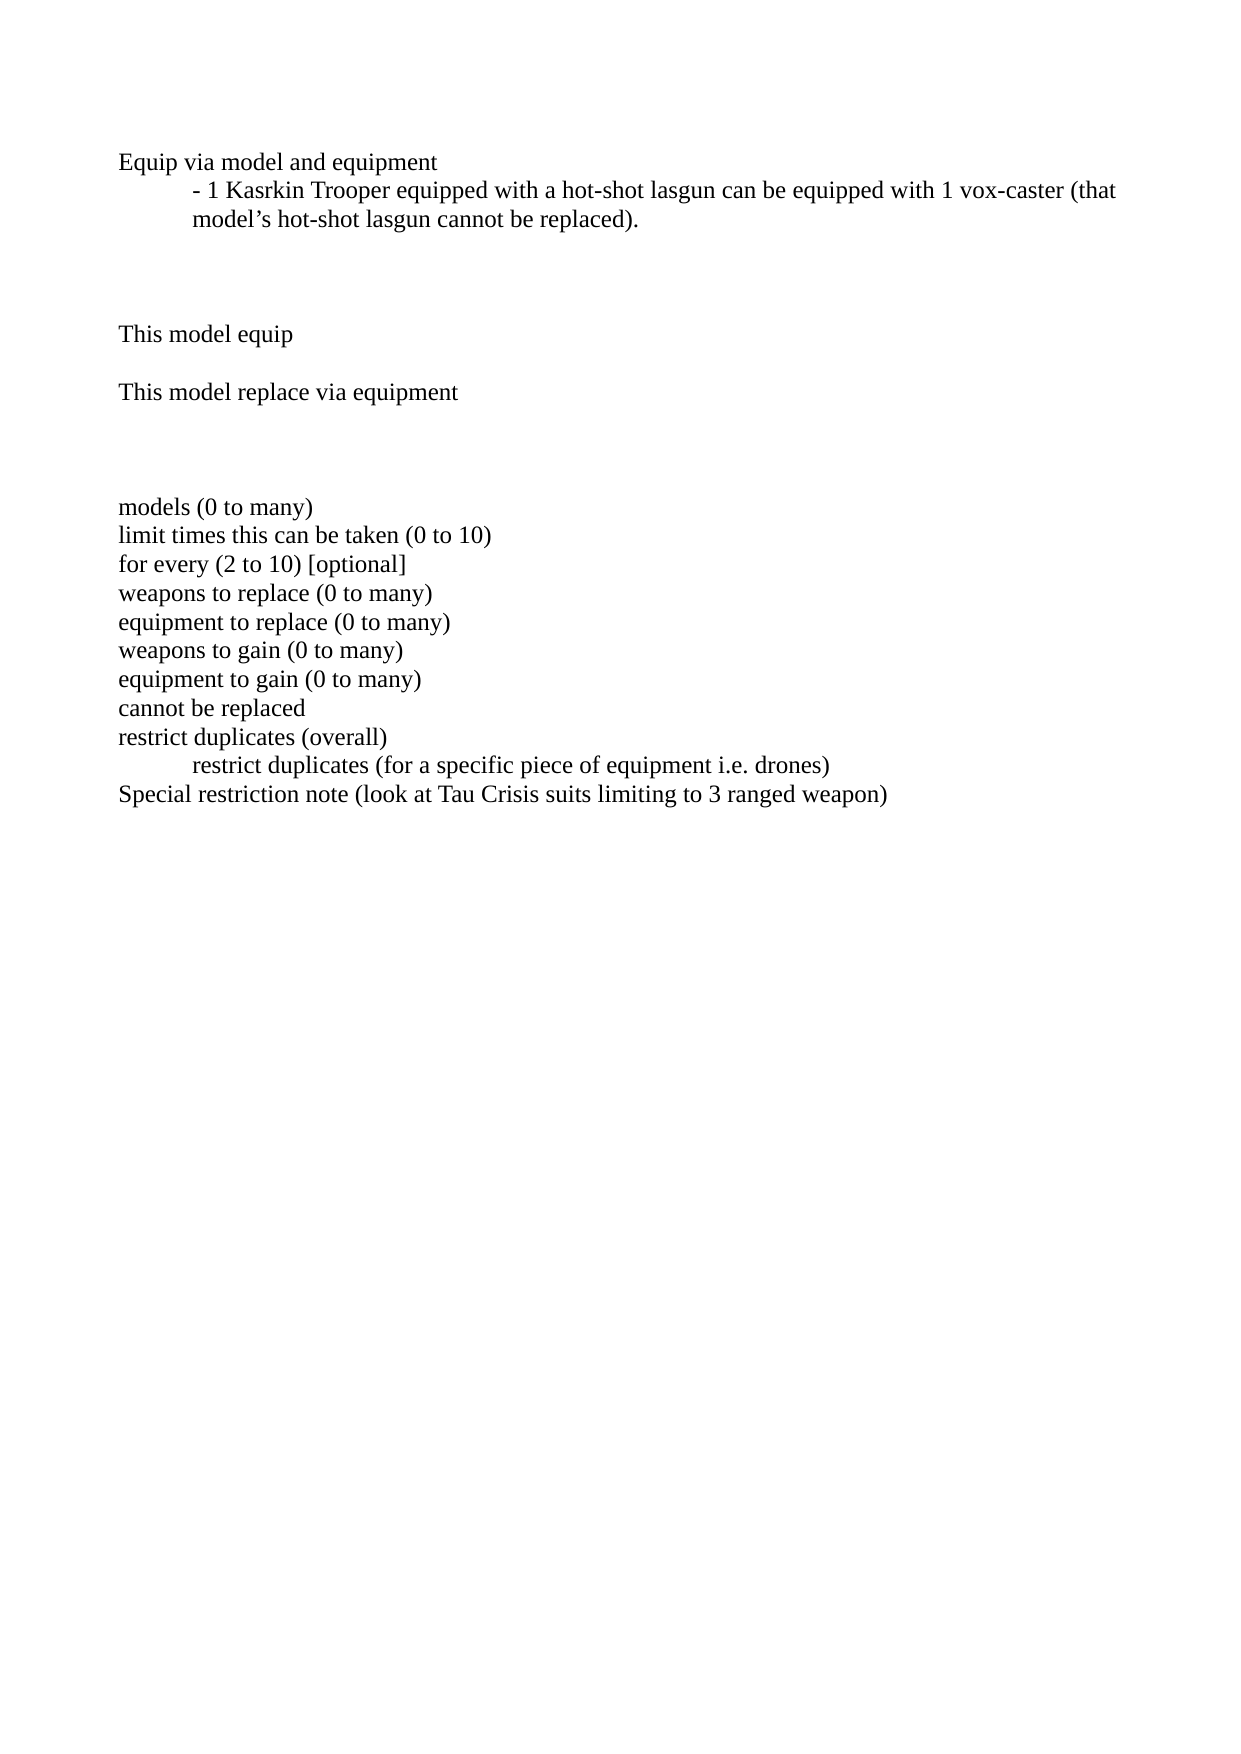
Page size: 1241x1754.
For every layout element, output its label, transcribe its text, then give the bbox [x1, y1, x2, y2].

text equipment to gain (0 to many) [118, 664, 1122, 693]
text weapons to replace (0 to many) [118, 578, 1122, 607]
text - 1 Kasrkin Trooper equipped with a hot-shot lasgun can be equipped with 1 vox-caster (that [118, 176, 1122, 204]
text This model equip [118, 319, 1122, 348]
text cannot be replaced [118, 693, 1122, 722]
text Equip via model and equipment [118, 147, 1122, 176]
text weapons to gain (0 to many) [118, 636, 1122, 664]
text This model replace via equipment [118, 377, 1122, 406]
text restrict duplicates (for a specific piece of equipment i.e. drones) [118, 751, 1122, 779]
text model’s hot-shot lasgun cannot be replaced). [118, 204, 1122, 233]
text Special restriction note (look at Tau Crisis suits limiting to 3 ranged weapon) [118, 779, 1122, 808]
text equipment to replace (0 to many) [118, 607, 1122, 636]
text for every (2 to 10) [optional] [118, 549, 1122, 578]
text models (0 to many) [118, 492, 1122, 521]
text limit times this can be taken (0 to 10) [118, 521, 1122, 549]
text restrict duplicates (overall) [118, 722, 1122, 751]
